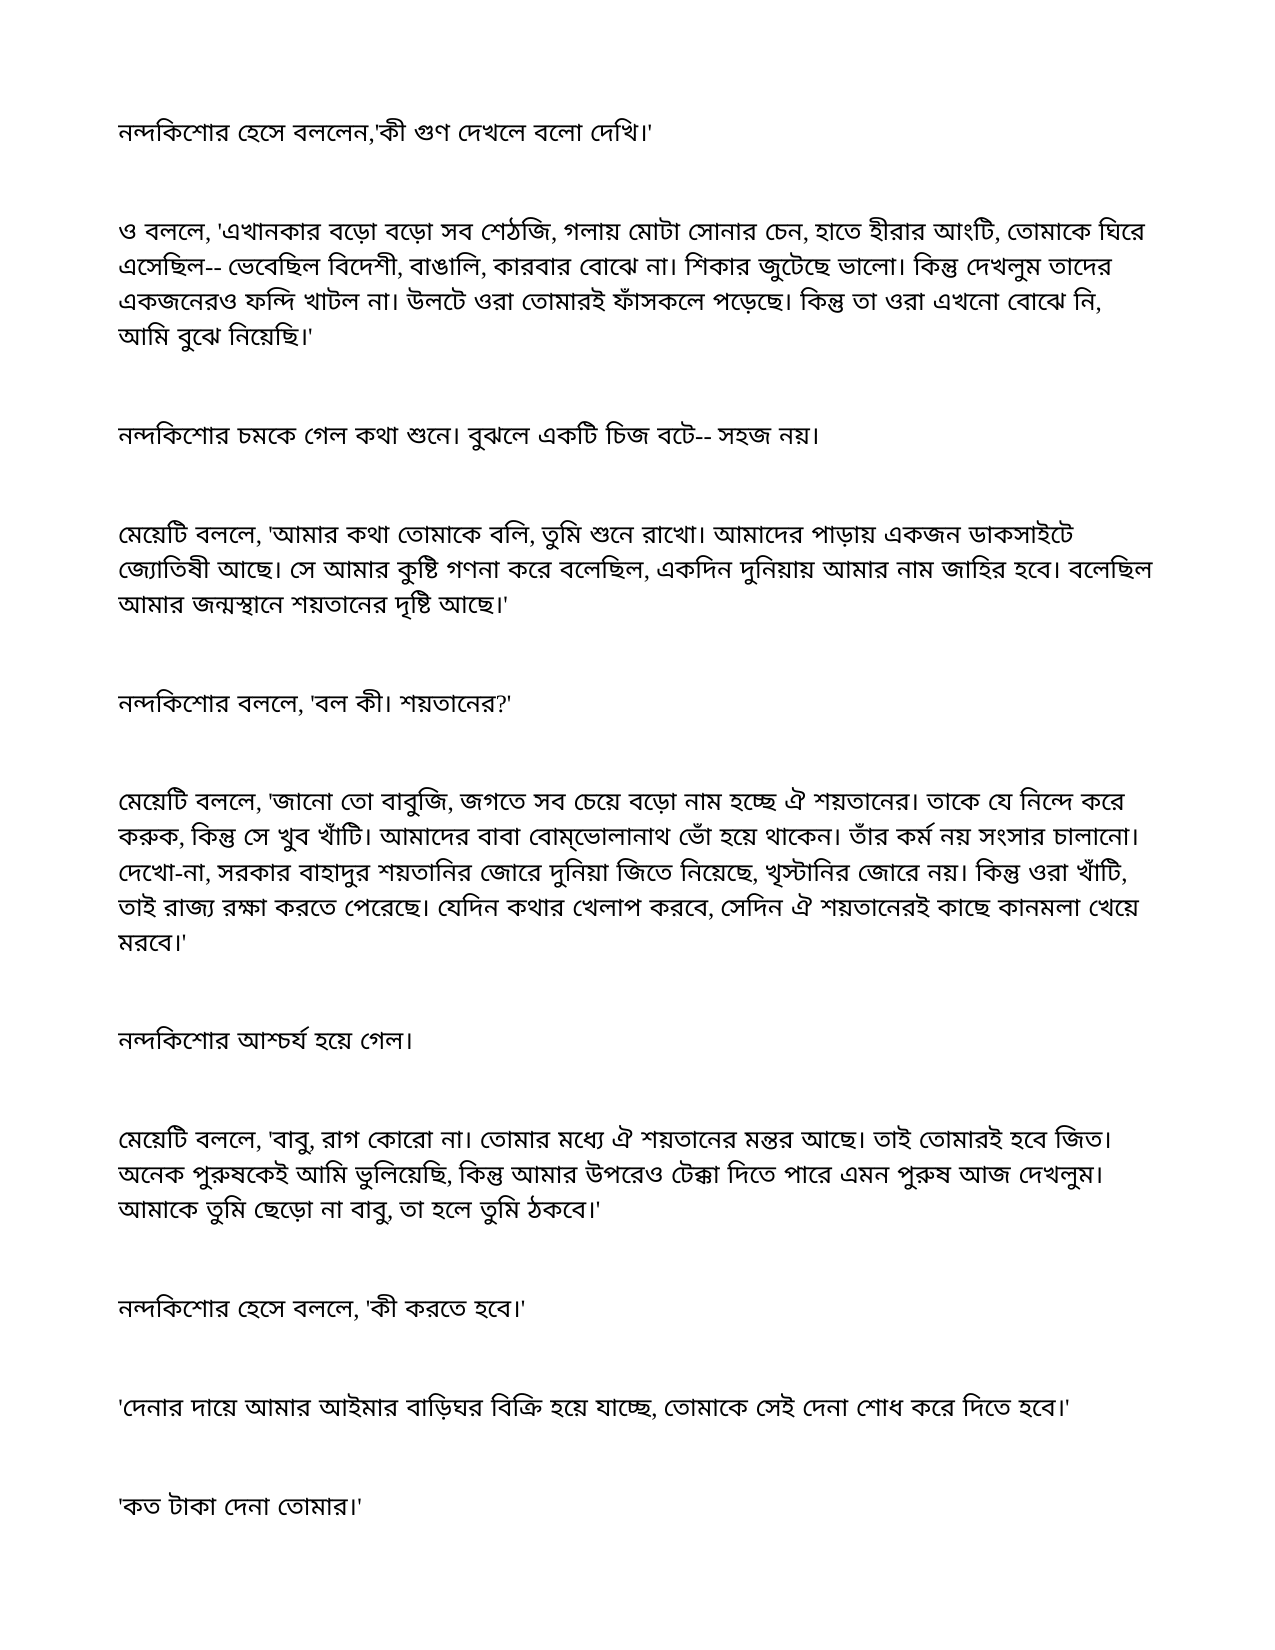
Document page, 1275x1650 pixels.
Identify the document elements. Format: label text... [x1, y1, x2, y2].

text নন্দকিশোর আশ্চর্য হয়ে গেল। [118, 1027, 1157, 1056]
text নন্দকিশোর চমকে গেল কথা শুনে। বুঝলে একটি চিজ বটে-- সহজ নয়। [118, 421, 1157, 450]
text মেয়েটি বললে, 'জানো তো বাবুজি, জগতে সব চেয়ে বড়ো নাম হচ্ছে ঐ শয়তানের। তাকে যে নিন্দে করে করুক, কিন্তু সে খুব খাঁটি। আমাদের বাবা বোম্‌ভোলানাথ ভোঁ হয়ে থাকেন। তাঁর কর্ম নয় সংসার চালানো। দেখো-না, সরকার বাহাদুর শয়তানির জোরে দুনিয়া জিতে নিয়েছে, খৃস্টানির জোরে নয়। কিন্তু ওরা খাঁটি, তাই রাজ্য রক্ষা করতে পেরেছে। যেদিন কথার খেলাপ করবে, সেদিন ঐ শয়তানেরই কাছে কানমলা খেয়ে মরবে।' [118, 787, 1157, 957]
text মেয়েটি বললে, 'বাবু, রাগ কোরো না। তোমার মধ্যে ঐ শয়তানের মন্তর আছে। তাই তোমারই হবে জিত। অনেক পুরুষকেই আমি ভুলিয়েছি, কিন্তু আমার উপরেও টেক্কা দিতে পারে এমন পুরুষ আজ দেখলুম। আমাকে তুমি ছেড়ো না বাবু, তা হলে তুমি ঠকবে।' [118, 1125, 1157, 1225]
text ও বললে, 'এখানকার বড়ো বড়ো সব শেঠজি, গলায় মোটা সোনার চেন, হাতে হীরার আংটি, তোমাকে ঘিরে এসেছিল-- ভেবেছিল বিদেশী, বাঙালি, কারবার বোঝে না। শিকার জুটেছে ভালো। কিন্তু দেখলুম তাদের একজনেরও ফন্দি খাটল না। উলটে ওরা তোমারই ফাঁসকলে পড়েছে। কিন্তু তা ওরা এখনো বোঝে নি, আমি বুঝে নিয়েছি।' [118, 217, 1157, 351]
text মেয়েটি বললে, 'আমার কথা তোমাকে বলি, তুমি শুনে রাখো। আমাদের পাড়ায় একজন ডাকসাইটে জ্যোতিষী আছে। সে আমার কুষ্টি গণনা করে বলেছিল, একদিন দুনিয়ায় আমার নাম জাহির হবে। বলেছিল আমার জন্মস্থানে শয়তানের দৃষ্টি আছে।' [118, 520, 1157, 619]
text নন্দকিশোর বললে, 'বল কী। শয়তানের?' [118, 689, 1157, 718]
text নন্দকিশোর হেসে বললে, 'কী করতে হবে।' [118, 1294, 1157, 1323]
text 'কত টাকা দেনা তোমার।' [118, 1492, 1157, 1521]
text নন্দকিশোর হেসে বললেন,'কী গুণ দেখলে বলো দেখি।' [118, 118, 1157, 147]
text 'দেনার দায়ে আমার আইমার বাড়িঘর বিক্রি হয়ে যাচ্ছে, তোমাকে সেই দেনা শোধ করে দিতে হবে।' [118, 1393, 1157, 1422]
